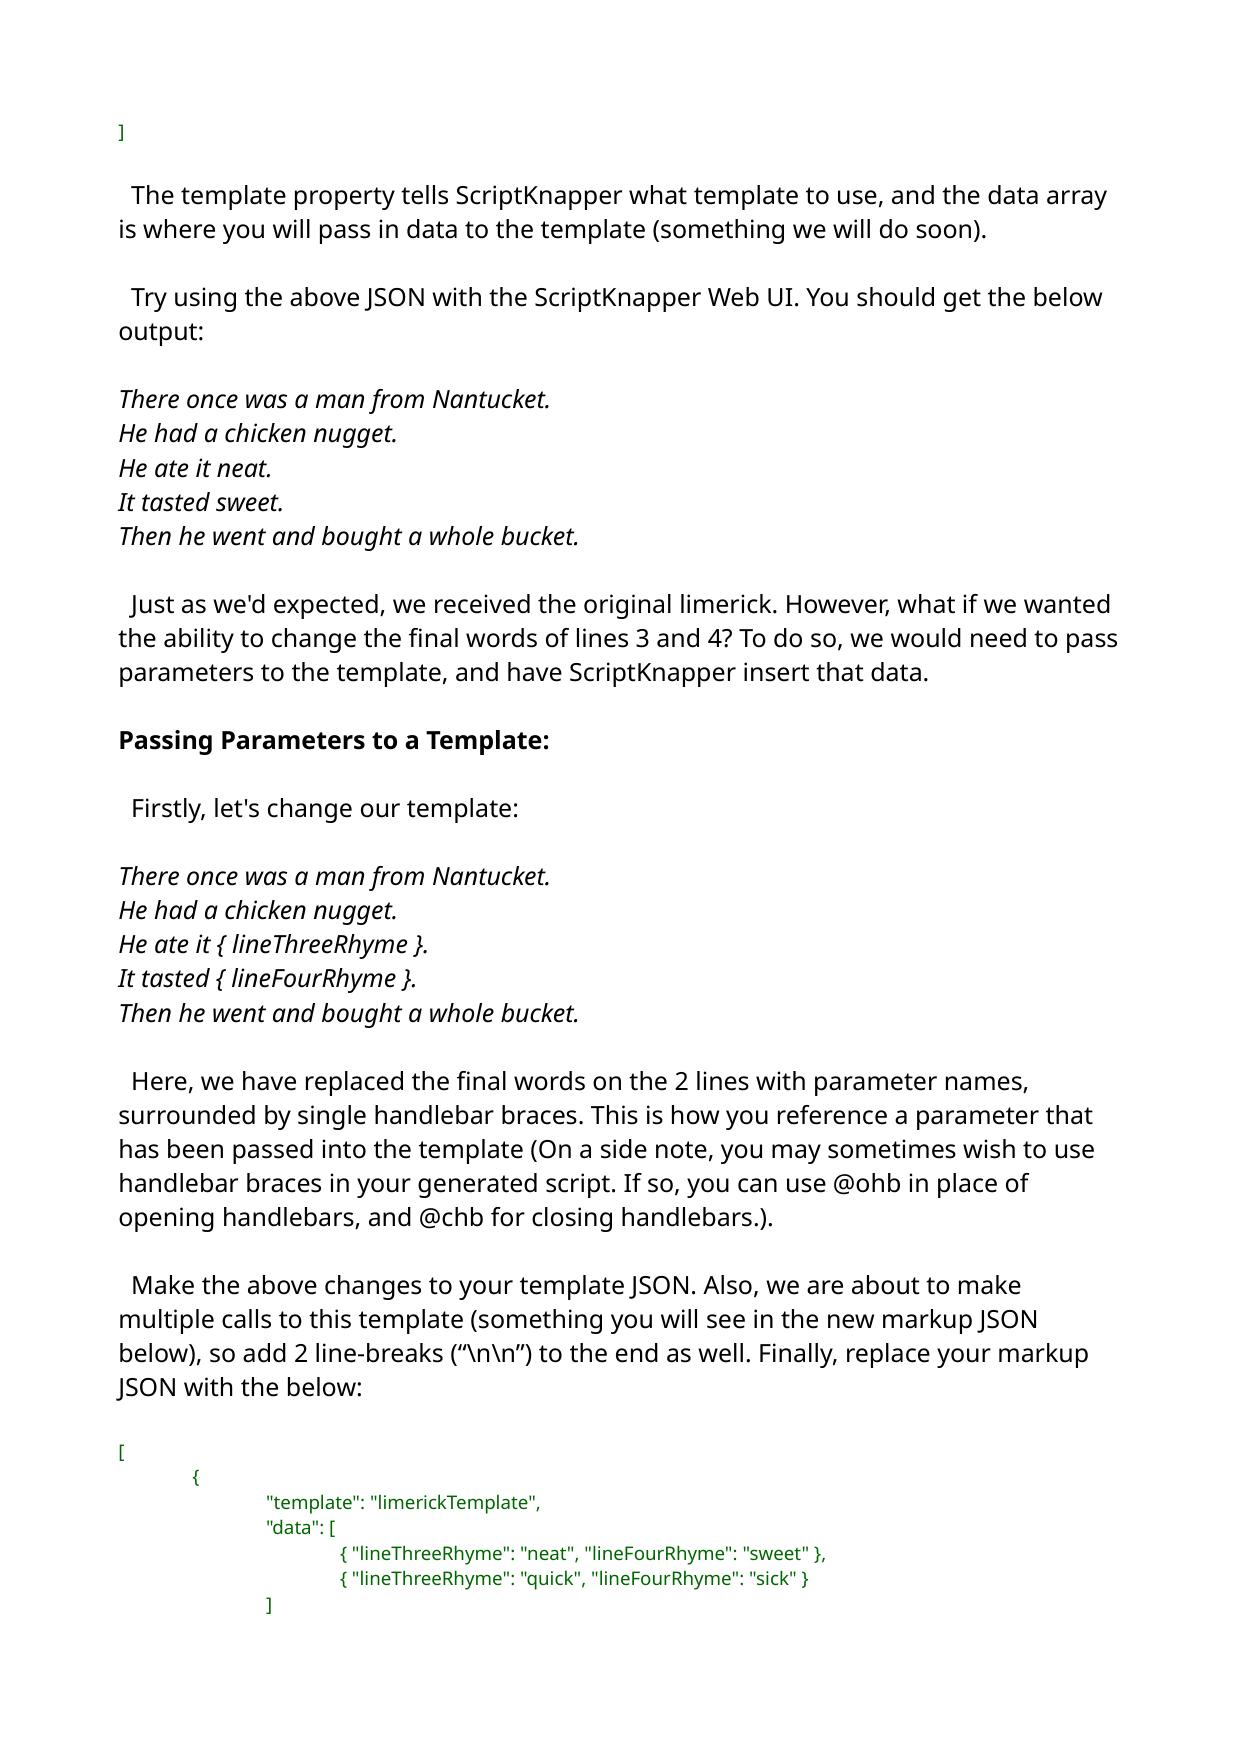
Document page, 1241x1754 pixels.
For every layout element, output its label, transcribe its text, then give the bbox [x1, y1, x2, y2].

text { "lineThreeRhyme": "quick", "lineFourRhyme": "sick" } [118, 1566, 1122, 1591]
text { "lineThreeRhyme": "neat", "lineFourRhyme": "sweet" }, [118, 1540, 1122, 1566]
text He ate it { lineThreeRhyme }. [118, 927, 1122, 961]
text Just as we'd expected, we received the original limerick. However, what if we wanted the ability to change the final words of lines 3 and 4? To do so, we would need to pass parameters to the template, and have ScriptKnapper insert that data. [118, 586, 1122, 689]
text [ [118, 1438, 1122, 1463]
text Then he went and bought a whole bucket. [118, 518, 1122, 552]
text Try using the above JSON with the ScriptKnapper Web UI. You should get the below output: [118, 280, 1122, 348]
text He ate it neat. [118, 450, 1122, 484]
text It tasted sweet. [118, 484, 1122, 518]
text { [118, 1463, 1122, 1489]
text It tasted { lineFourRhyme }. [118, 961, 1122, 995]
text Here, we have replaced the final words on the 2 lines with parameter names, surrounded by single handlebar braces. This is how you reference a parameter that has been passed into the template (On a side note, you may sometimes wish to use handlebar braces in your generated script. If so, you can use @ohb in place of opening handlebars, and @chb for closing handlebars.). [118, 1063, 1122, 1234]
text There once was a man from Nantucket. [118, 382, 1122, 416]
text The template property tells ScriptKnapper what template to use, and the data array is where you will pass in data to the template (something we will do soon). [118, 178, 1122, 246]
text Firstly, let's change our template: [118, 791, 1122, 825]
text Passing Parameters to a Template: [118, 723, 1122, 757]
text He had a chicken nugget. [118, 893, 1122, 927]
text There once was a man from Nantucket. [118, 859, 1122, 893]
text "data": [ [118, 1514, 1122, 1540]
text ] [118, 1591, 1122, 1617]
text Make the above changes to your template JSON. Also, we are about to make multiple calls to this template (something you will see in the new markup JSON below), so add 2 line-breaks (“\n\n”) to the end as well. Finally, replace your markup JSON with the below: [118, 1268, 1122, 1404]
text "template": "limerickTemplate", [118, 1489, 1122, 1514]
text Then he went and bought a whole bucket. [118, 995, 1122, 1029]
text ] [118, 118, 1122, 144]
text He had a chicken nugget. [118, 416, 1122, 450]
